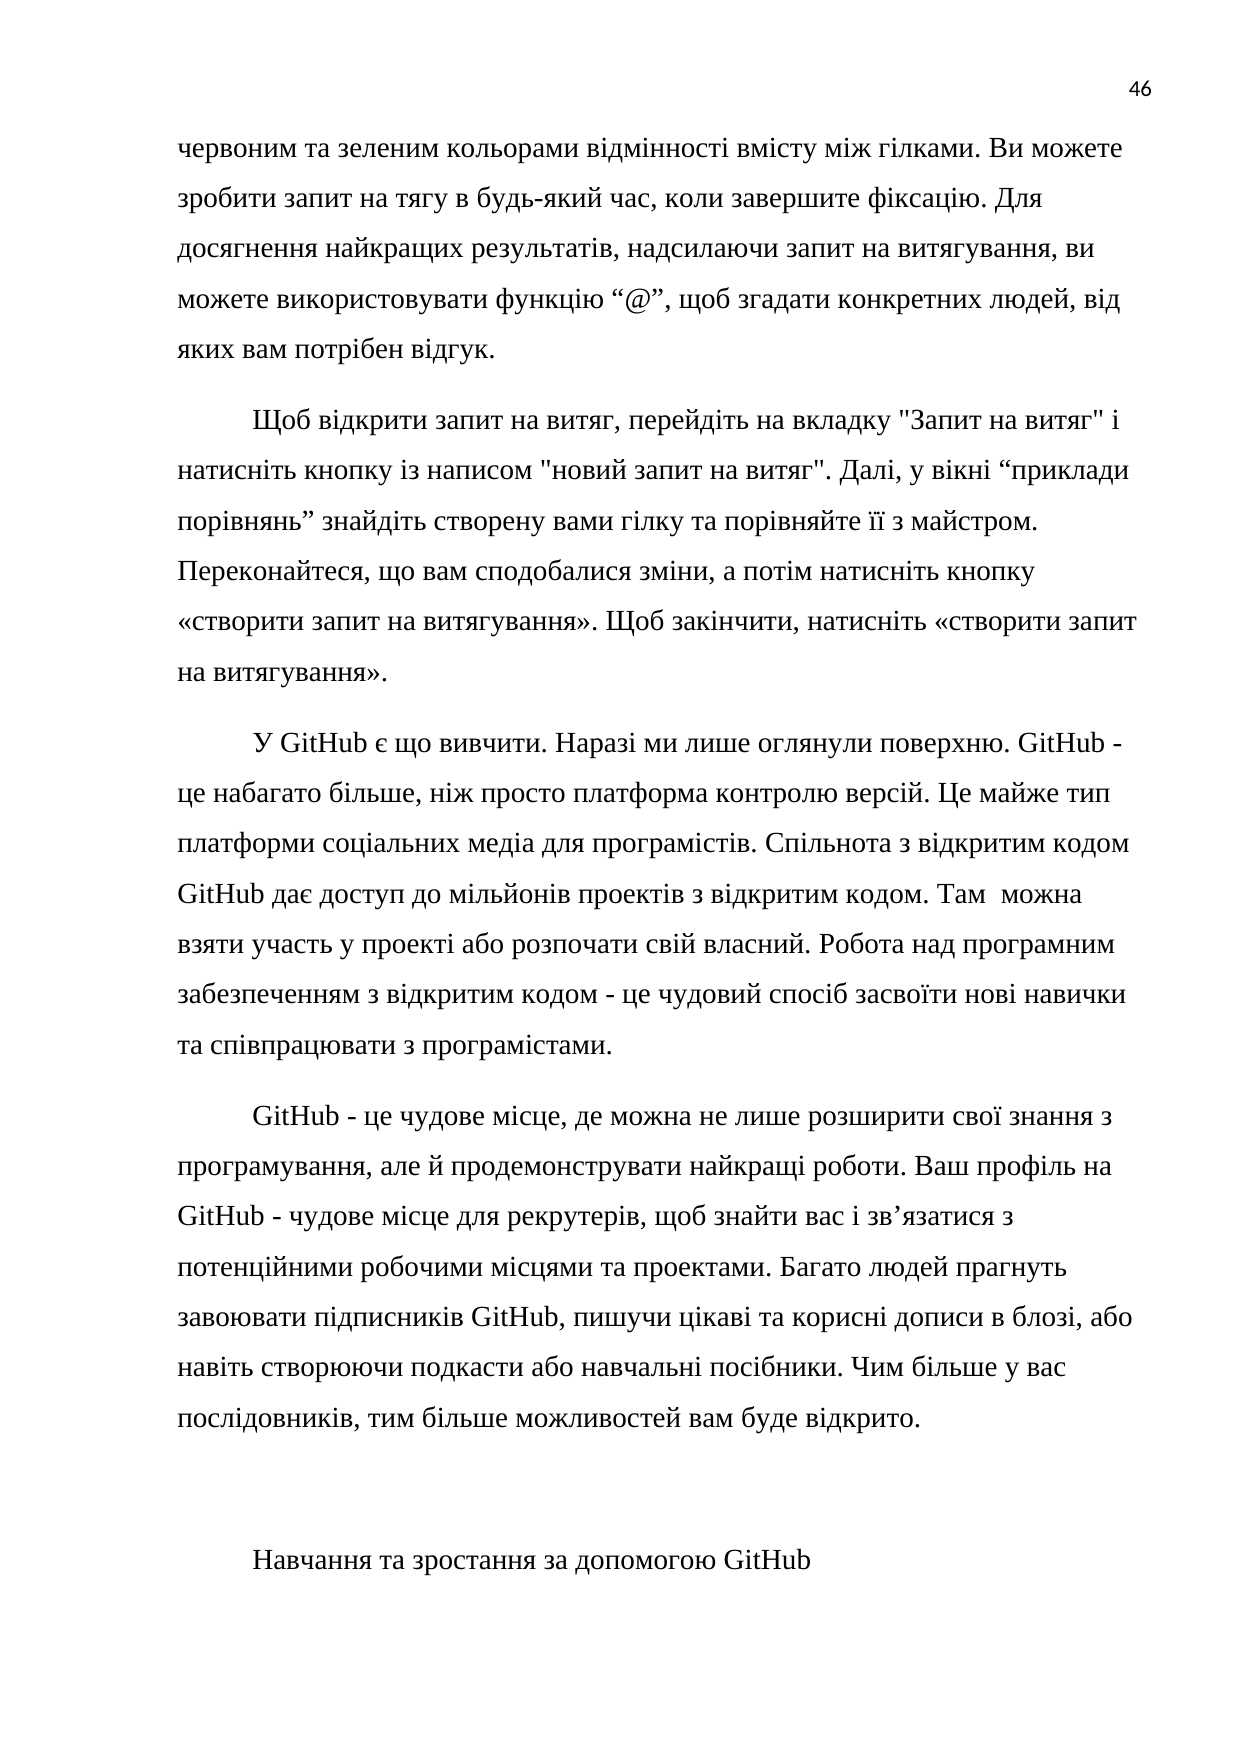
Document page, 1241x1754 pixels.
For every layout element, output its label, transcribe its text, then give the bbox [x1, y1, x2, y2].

text GitHub - це чудове місце, де можна не лише розширити свої знання з програмування, але й продемонструвати найкращі роботи. Ваш профіль на GitHub - чудове місце для рекрутерів, щоб знайти вас і зв’язатися з потенційними робочими місцями та проектами. Багато людей прагнуть завоювати підписників GitHub, пишучи цікаві та корисні дописи в блозі, або навіть створюючи подкасти або навчальні посібники. Чим більше у вас послідовників, тим більше можливостей вам буде відкрито. [177, 1098, 1152, 1433]
text Навчання та зростання за допомогою GitHub [177, 1542, 1152, 1576]
text червоним та зеленим кольорами відмінності вмісту між гілками. Ви можете зробити запит на тягу в будь-який час, коли завершите фіксацію. Для досягнення найкращих результатів, надсилаючи запит на витягування, ви можете використовувати функцію “@”, щоб згадати конкретних людей, від яких вам потрібен відгук. [177, 130, 1152, 364]
text У GitHub є що вивчити. Наразі ми лише оглянули поверхню. GitHub - це набагато більше, ніж просто платформа контролю версій. Це майже тип платформи соціальних медіа для програмістів. Спільнота з відкритим кодом GitHub дає доступ до мільйонів проектів з відкритим кодом. Там можна взяти участь у проекті або розпочати свій власний. Робота над програмним забезпеченням з відкритим кодом - це чудовий спосіб засвоїти нові навички та співпрацювати з програмістами. [177, 725, 1152, 1060]
text Щоб відкрити запит на витяг, перейдіть на вкладку "Запит на витяг" і натисніть кнопку із написом "новий запит на витяг". Далі, у вікні “приклади порівнянь” знайдіть створену вами гілку та порівняйте її з майстром. Переконайтеся, що вам сподобалися зміни, а потім натисніть кнопку «створити запит на витягування». Щоб закінчити, натисніть «створити запит на витягування». [177, 402, 1152, 687]
